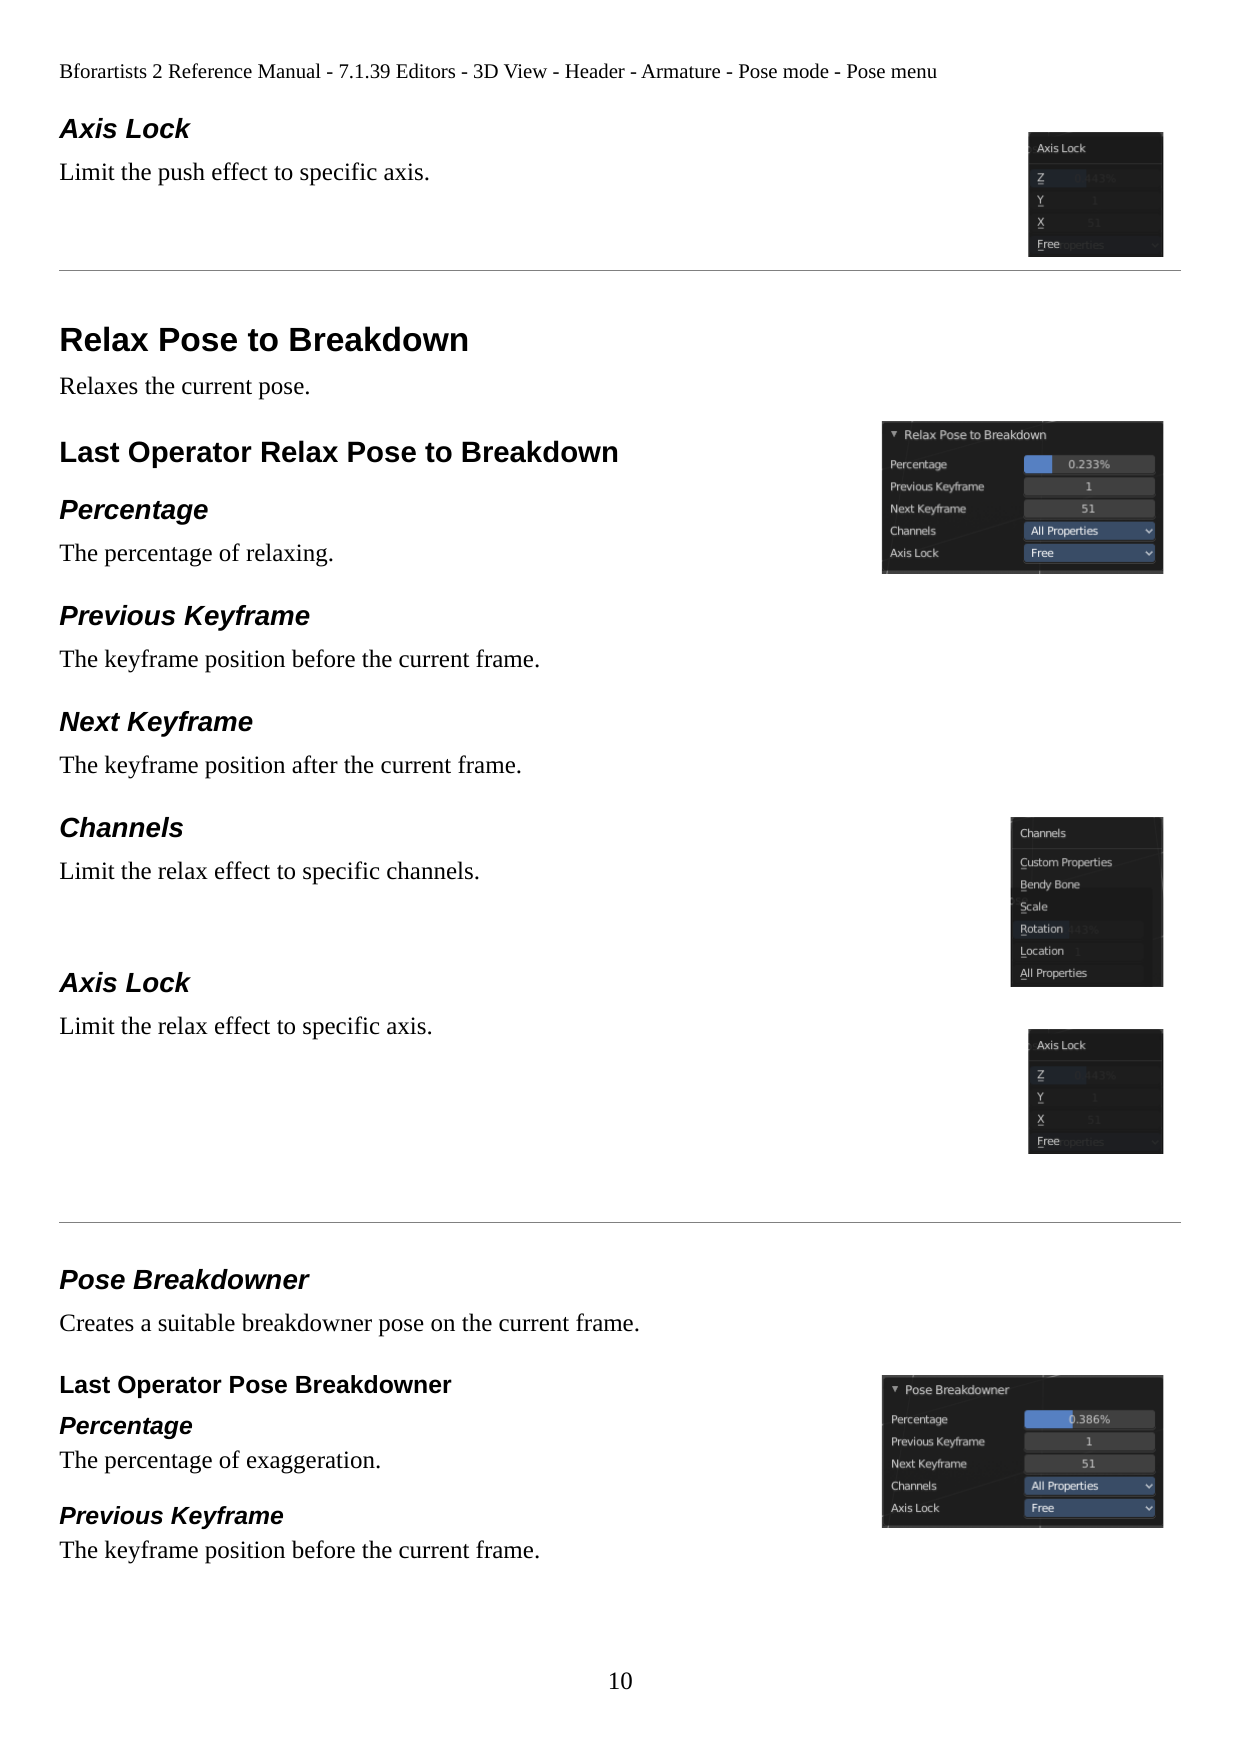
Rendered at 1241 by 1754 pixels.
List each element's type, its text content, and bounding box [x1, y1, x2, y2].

subtitle Previous Keyframe [59, 1501, 1181, 1529]
subtitle Channels [59, 811, 1181, 843]
text The percentage of relaxing. [59, 538, 881, 567]
text The percentage of exaggeration. [59, 1446, 881, 1474]
subtitle Last Operator Relax Pose to Breakdown [59, 435, 881, 469]
subtitle Pose Breakdowner [59, 1264, 1181, 1296]
text Creates a suitable breakdowner pose on the current frame. [59, 1308, 1181, 1337]
subtitle Percentage [59, 494, 881, 526]
subtitle Next Keyframe [59, 706, 1181, 737]
subtitle Last Operator Pose Breakdowner [59, 1370, 1181, 1398]
text The keyframe position before the current frame. [59, 1536, 1181, 1564]
text Relaxes the current pose. [59, 371, 1181, 400]
subtitle Axis Lock [59, 966, 1181, 998]
subtitle Axis Lock [59, 113, 1181, 144]
text The keyframe position before the current frame. [59, 644, 1181, 673]
subtitle [1164, 494, 1181, 526]
picture [1028, 132, 1164, 257]
picture [1010, 817, 1164, 987]
subtitle [1164, 1411, 1181, 1439]
picture [881, 1375, 1164, 1528]
picture [1028, 1029, 1164, 1154]
subtitle Relax Pose to Breakdown [59, 320, 1181, 359]
text Limit the relax effect to specific axis. [59, 1011, 1181, 1039]
text The keyframe position after the current frame. [59, 750, 1181, 779]
text Limit the push effect to specific axis. [59, 157, 1028, 186]
text Limit the relax effect to specific channels. [59, 856, 1010, 884]
subtitle Previous Keyframe [59, 599, 1181, 631]
subtitle Percentage [59, 1411, 881, 1439]
picture [881, 421, 1164, 574]
